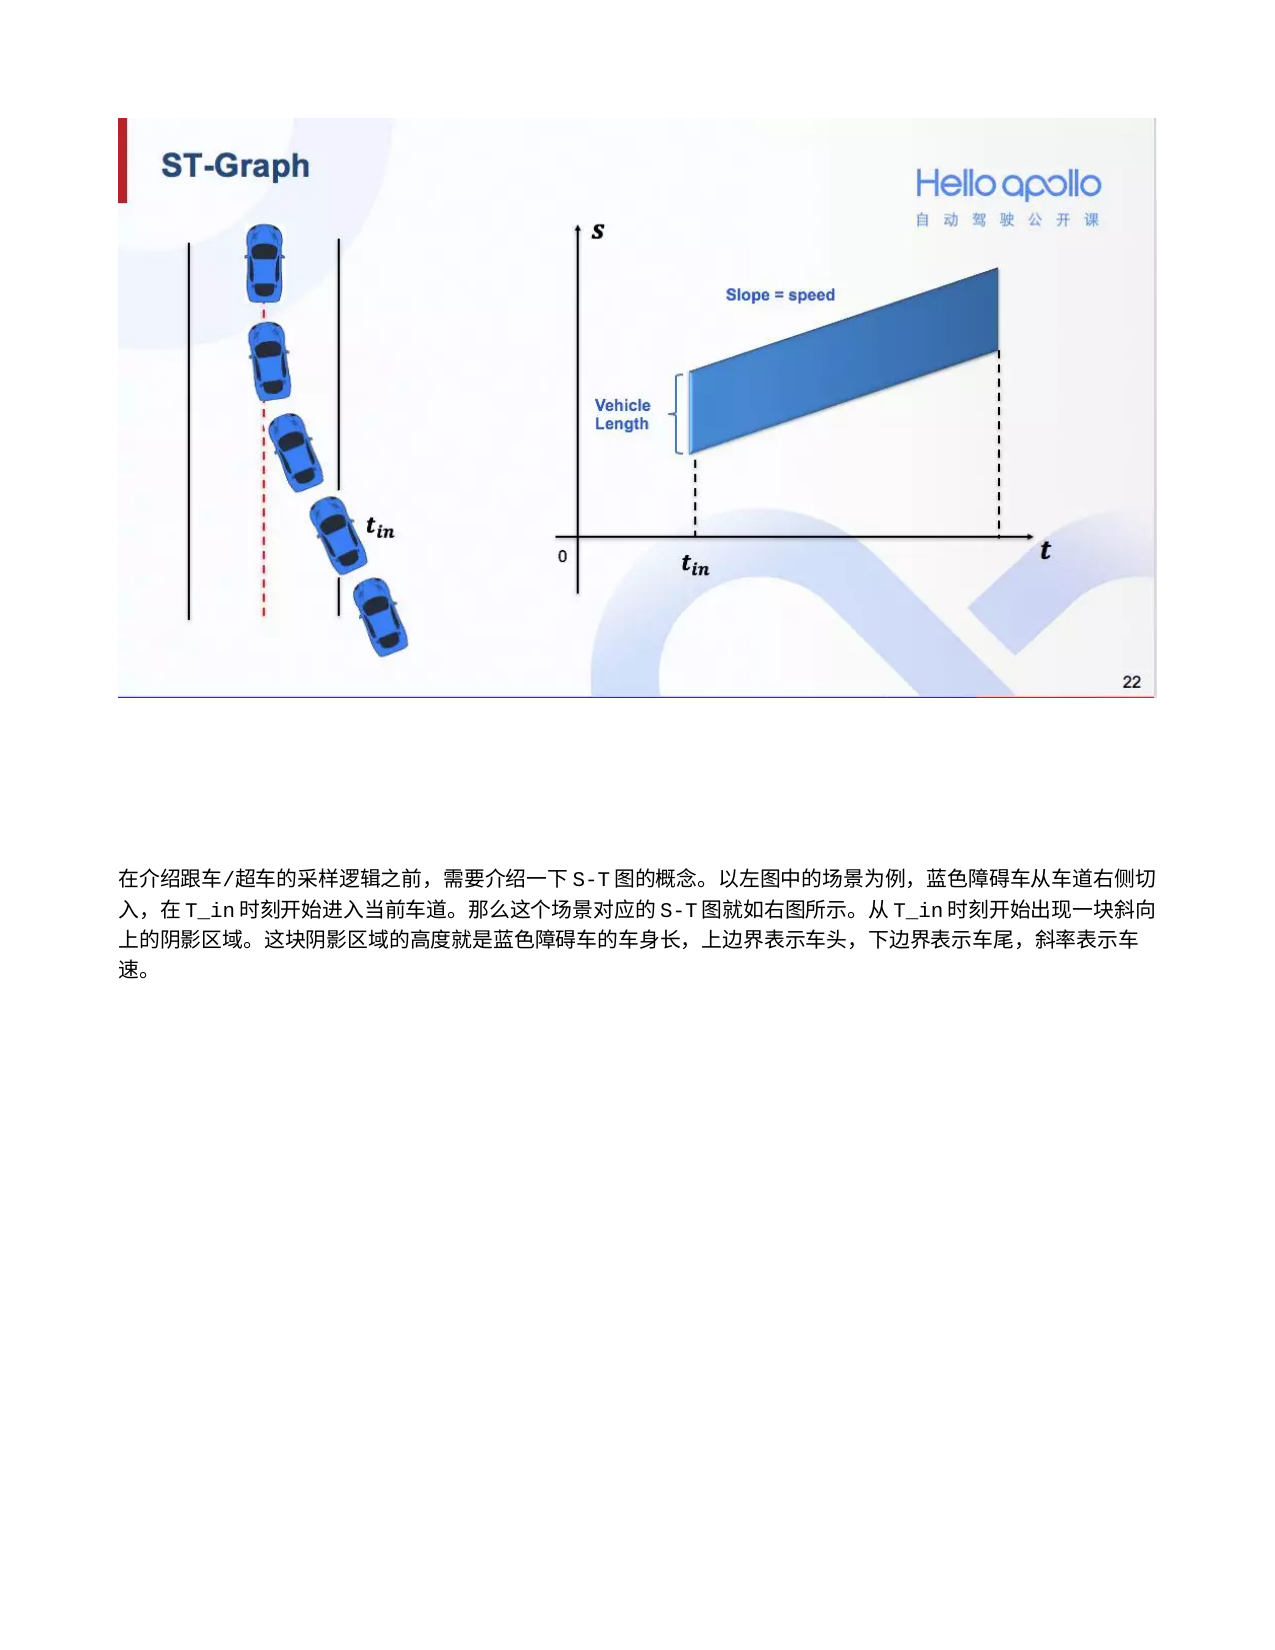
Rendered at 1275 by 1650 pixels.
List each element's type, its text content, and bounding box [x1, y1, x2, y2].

text 在介绍跟车/超车的采样逻辑之前，需要介绍一下S-T图的概念。以左图中的场景为例，蓝色障碍车从车道右侧切入，在T_in时刻开始进入当前车道。那么这个场景对应的S-T图就如右图所示。从T_in时刻开始出现一块斜向上的阴影区域。这块阴影区域的高度就是蓝色障碍车的车身长，上边界表示车头，下边界表示车尾，斜率表示车速。 [118, 863, 1157, 984]
picture [118, 118, 1157, 698]
